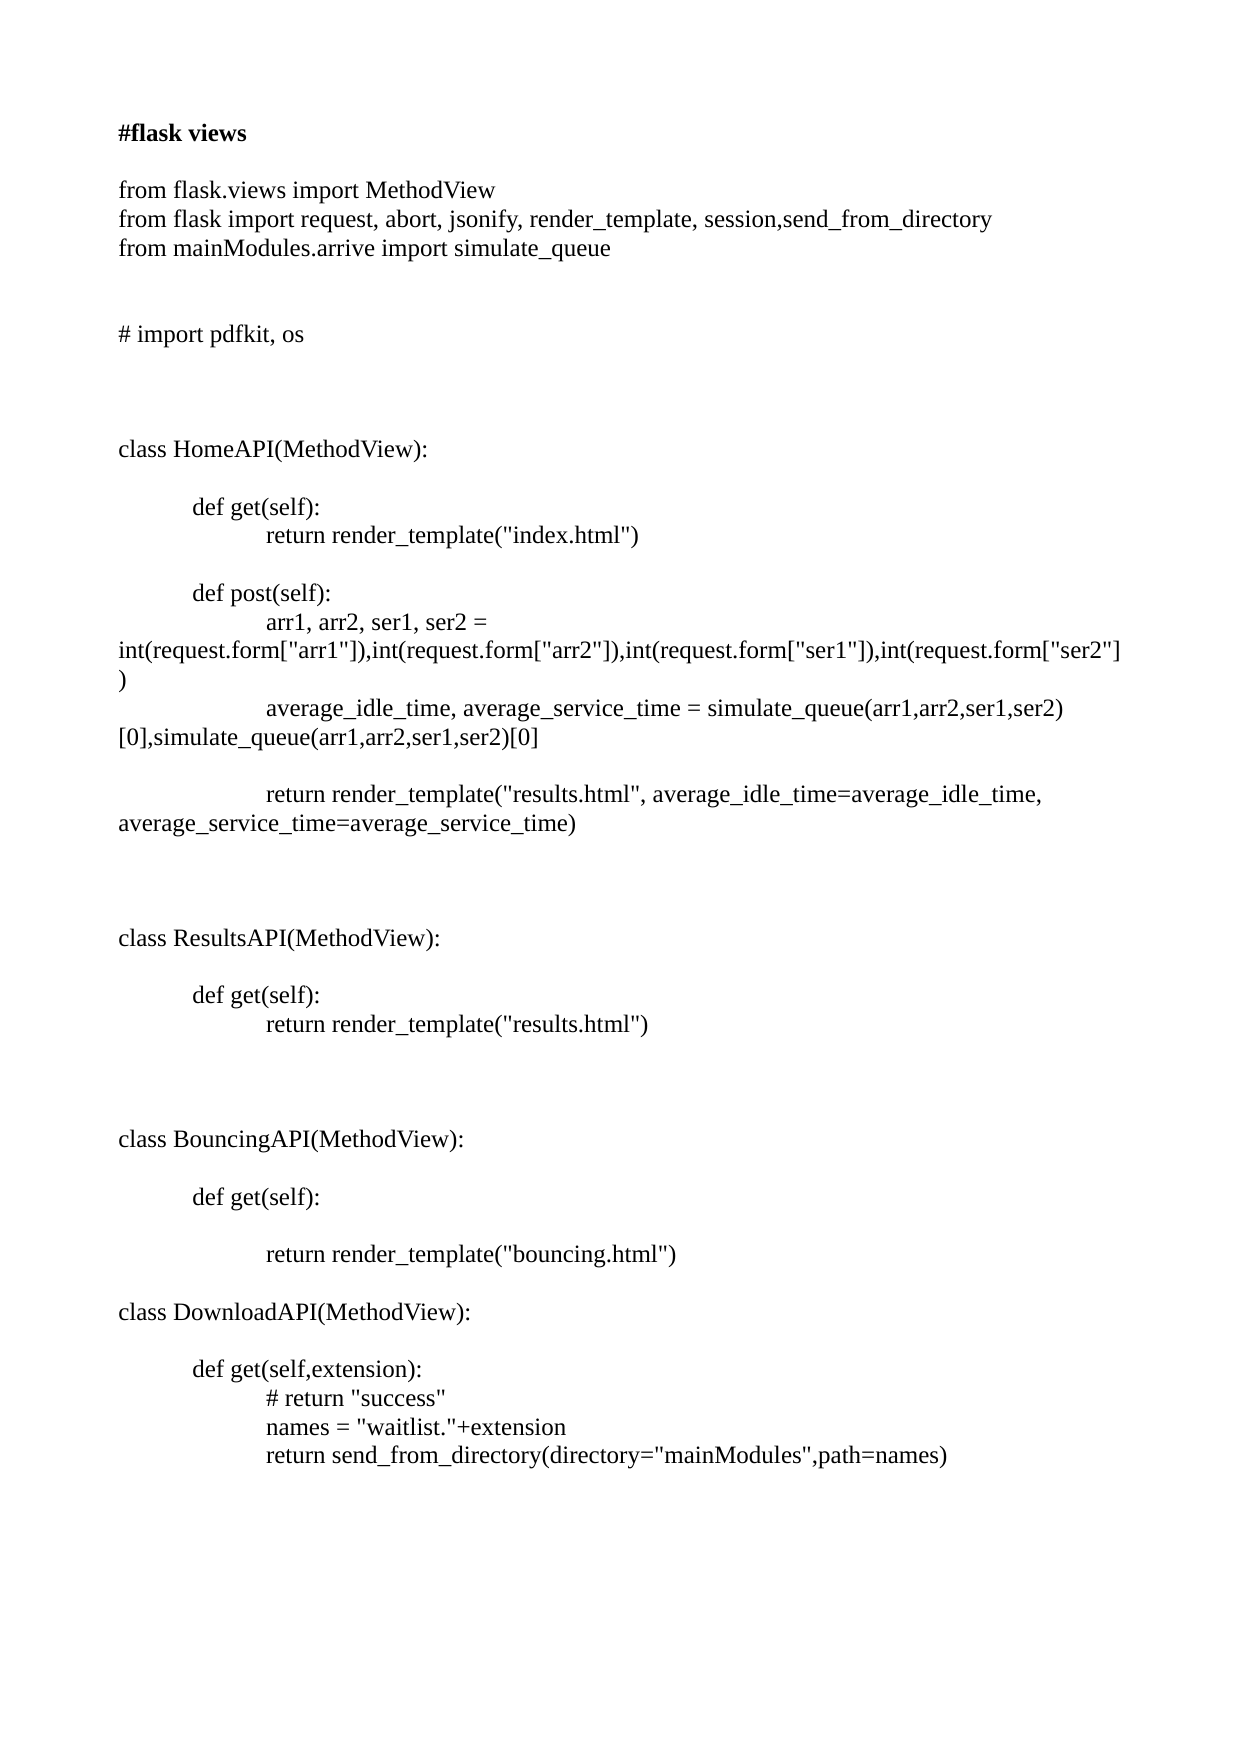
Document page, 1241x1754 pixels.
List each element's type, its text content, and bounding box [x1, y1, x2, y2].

text # import pdfkit, os [118, 319, 1122, 348]
text from mainModules.arrive import simulate_queue [118, 233, 1122, 262]
text class DownloadAPI(MethodView): [118, 1297, 1122, 1326]
text average_idle_time, average_service_time = simulate_queue(arr1,arr2,ser1,ser2)[0],simulate_queue(arr1,arr2,ser1,ser2)[0] [118, 693, 1122, 751]
text # return "success" [118, 1383, 1122, 1412]
text class BouncingAPI(MethodView): [118, 1124, 1122, 1153]
text class HomeAPI(MethodView): [118, 434, 1122, 463]
text def get(self): [118, 492, 1122, 521]
text def get(self): [118, 1182, 1122, 1211]
text return render_template("bouncing.html") [118, 1239, 1122, 1268]
text def post(self): [118, 578, 1122, 607]
text def get(self,extension): [118, 1354, 1122, 1383]
text arr1, arr2, ser1, ser2 = int(request.form["arr1"]),int(request.form["arr2"]),int(request.form["ser1"]),int(request.form["ser2"]) [118, 607, 1122, 693]
text class ResultsAPI(MethodView): [118, 923, 1122, 952]
text return send_from_directory(directory="mainModules",path=names) [118, 1441, 1122, 1469]
text def get(self): [118, 981, 1122, 1009]
text return render_template("results.html", average_idle_time=average_idle_time, average_service_time=average_service_time) [118, 779, 1122, 837]
text names = "waitlist."+extension [118, 1412, 1122, 1441]
text return render_template("index.html") [118, 521, 1122, 549]
text return render_template("results.html") [118, 1009, 1122, 1038]
text from flask import request, abort, jsonify, render_template, session,send_from_directory [118, 204, 1122, 233]
text from flask.views import MethodView [118, 176, 1122, 204]
text #flask views [118, 118, 1122, 147]
